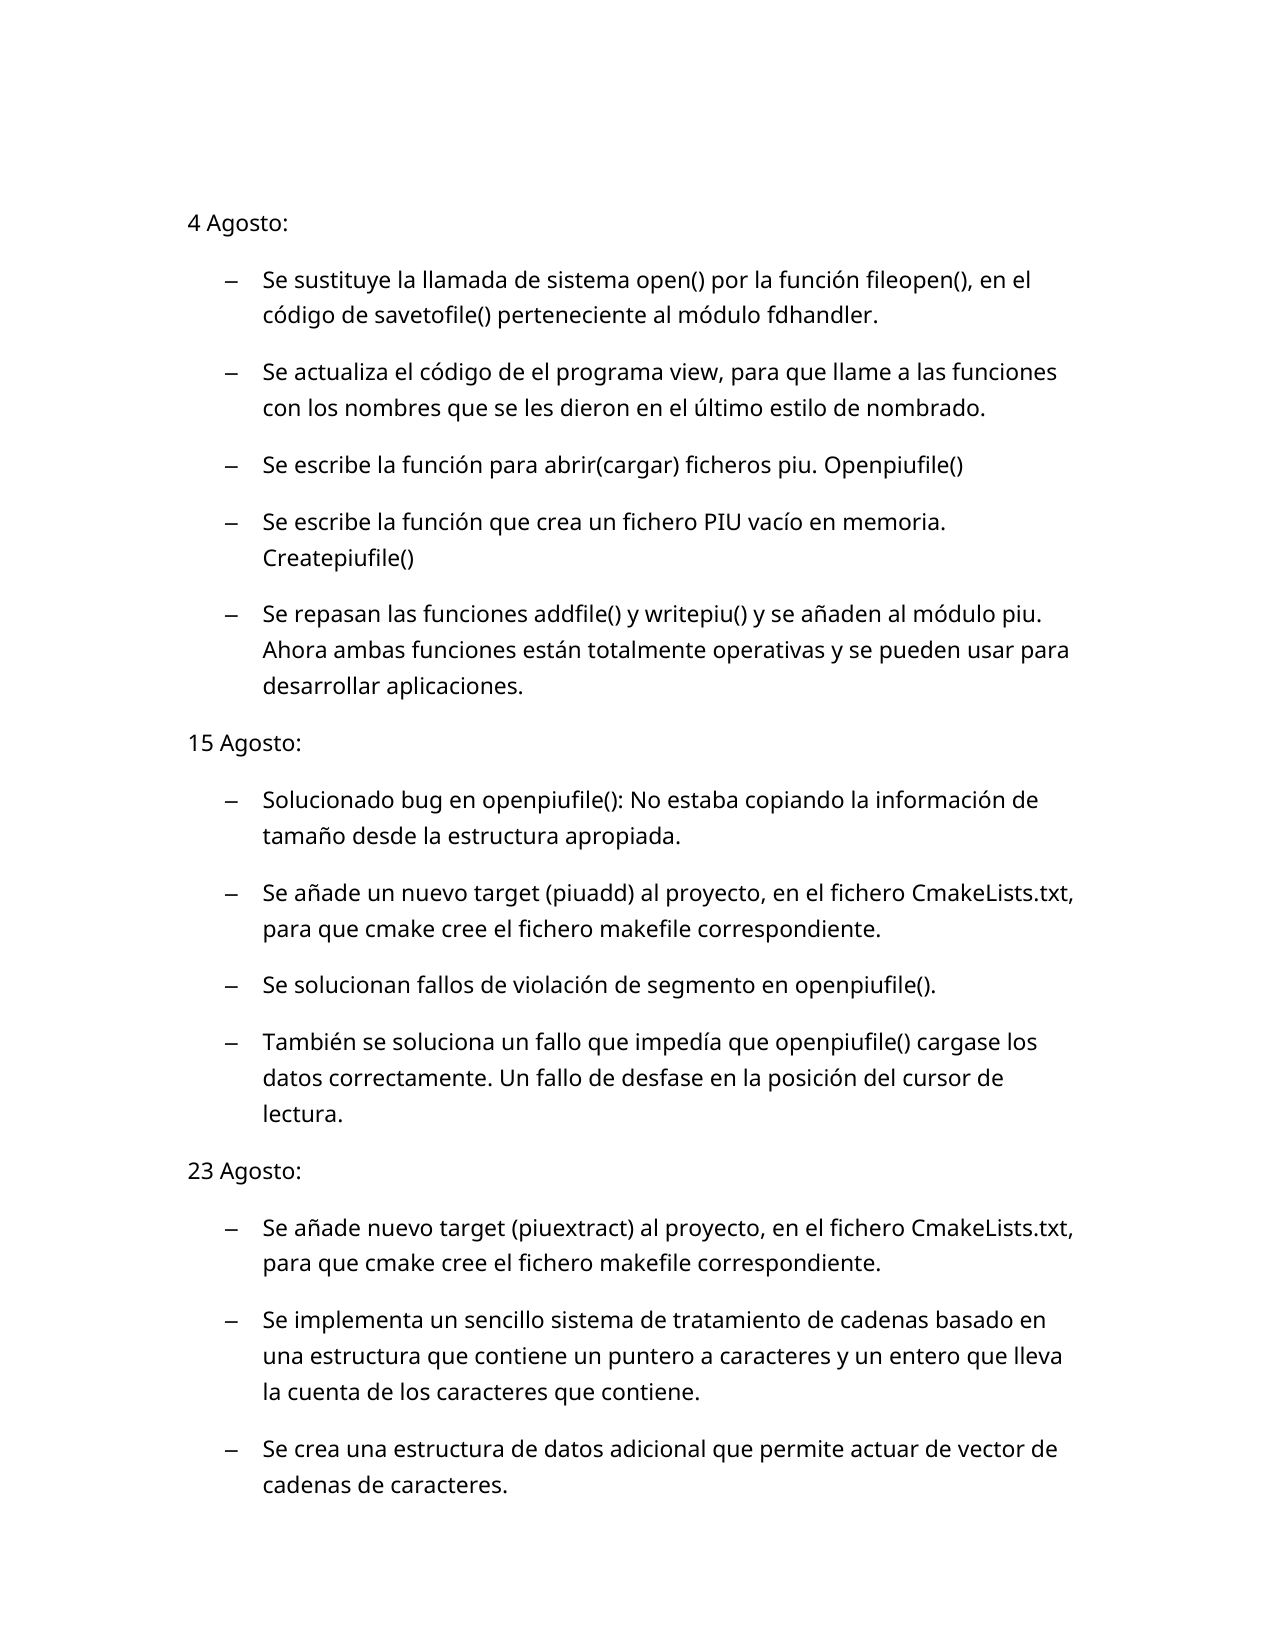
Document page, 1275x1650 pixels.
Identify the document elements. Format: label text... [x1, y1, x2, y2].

list Se actualiza el código de el programa view, para que llame a las funciones con los nombres que se les dieron en el último estilo de nombrado. [225, 356, 1087, 423]
list También se soluciona un fallo que impedía que openpiufile() cargase los datos correctamente. Un fallo de desfase en la posición del cursor de lectura. [225, 1026, 1087, 1129]
list Se añade un nuevo target (piuadd) al proyecto, en el fichero CmakeLists.txt, para que cmake cree el fichero makefile correspondiente. [225, 877, 1087, 944]
list Se sustituye la llamada de sistema open() por la función fileopen(), en el código de savetofile() perteneciente al módulo fdhandler. [225, 263, 1087, 331]
text 23 Agosto: [187, 1155, 1087, 1186]
list Se añade nuevo target (piuextract) al proyecto, en el fichero CmakeLists.txt, para que cmake cree el fichero makefile correspondiente. [225, 1211, 1087, 1279]
list Se solucionan fallos de violación de segmento en openpiufile(). [225, 969, 1087, 1001]
list Solucionado bug en openpiufile(): No estaba copiando la información de tamaño desde la estructura apropiada. [225, 784, 1087, 851]
list Se escribe la función para abrir(cargar) ficheros piu. Openpiufile() [225, 449, 1087, 480]
text 15 Agosto: [187, 727, 1087, 758]
list Se crea una estructura de datos adicional que permite actuar de vector de cadenas de caracteres. [225, 1433, 1087, 1500]
list Se escribe la función que crea un fichero PIU vacío en memoria. Createpiufile() [225, 506, 1087, 573]
list Se implementa un sencillo sistema de tratamiento de cadenas basado en una estructura que contiene un puntero a caracteres y un entero que lleva la cuenta de los caracteres que contiene. [225, 1304, 1087, 1407]
text 4 Agosto: [187, 207, 1087, 238]
list Se repasan las funciones addfile() y writepiu() y se añaden al módulo piu. Ahora ambas funciones están totalmente operativas y se pueden usar para desarrollar aplicaciones. [225, 598, 1087, 702]
